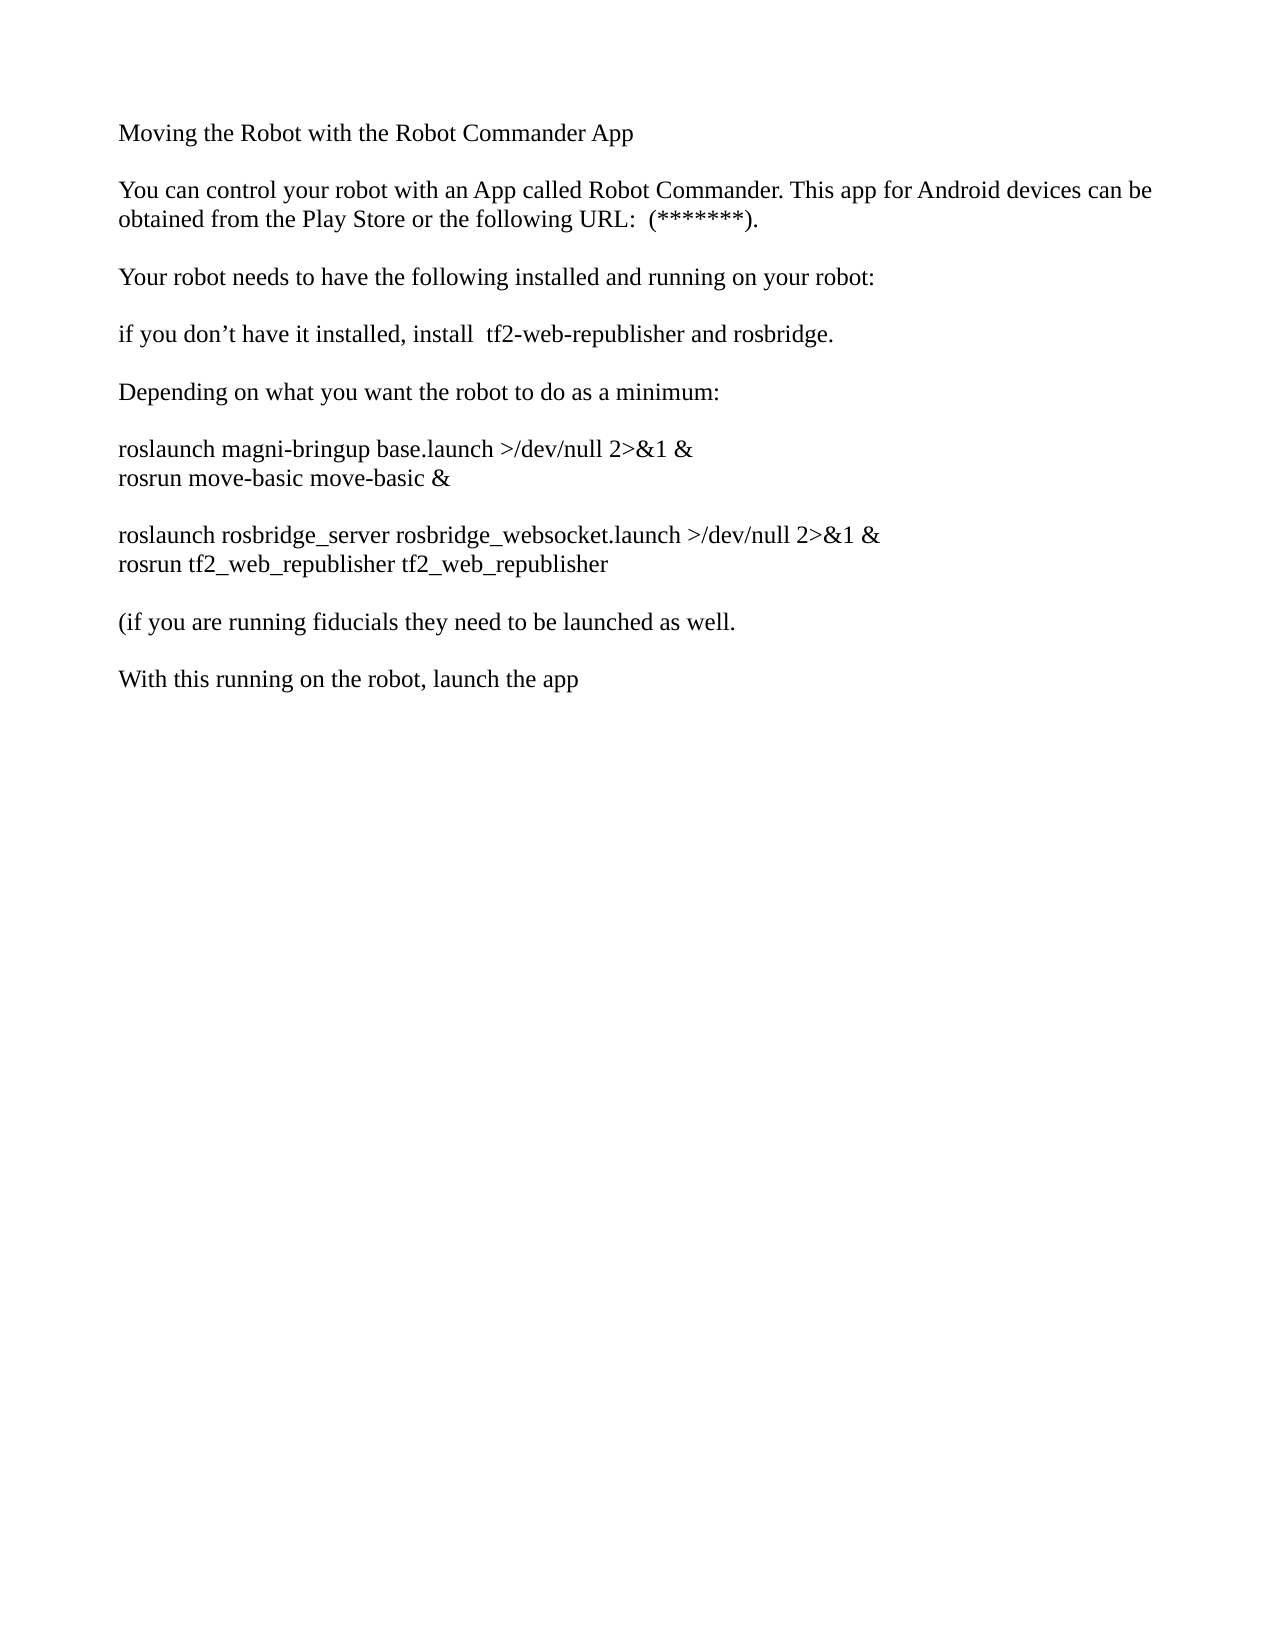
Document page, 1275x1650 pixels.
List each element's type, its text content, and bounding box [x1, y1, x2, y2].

text roslaunch rosbridge_server rosbridge_websocket.launch >/dev/null 2>&1 & [118, 521, 1157, 549]
text Your robot needs to have the following installed and running on your robot: [118, 262, 1157, 291]
text With this running on the robot, launch the app [118, 664, 1157, 693]
text roslaunch magni-bringup base.launch >/dev/null 2>&1 & [118, 434, 1157, 463]
text (if you are running fiducials they need to be launched as well. [118, 607, 1157, 636]
text rosrun tf2_web_republisher tf2_web_republisher [118, 549, 1157, 578]
text if you don’t have it installed, install tf2-web-republisher and rosbridge. [118, 319, 1157, 348]
text You can control your robot with an App called Robot Commander. This app for Android devices can be obtained from the Play Store or the following URL: (*******). [118, 176, 1157, 233]
text Moving the Robot with the Robot Commander App [118, 118, 1157, 147]
text rosrun move-basic move-basic & [118, 463, 1157, 492]
text Depending on what you want the robot to do as a minimum: [118, 377, 1157, 406]
